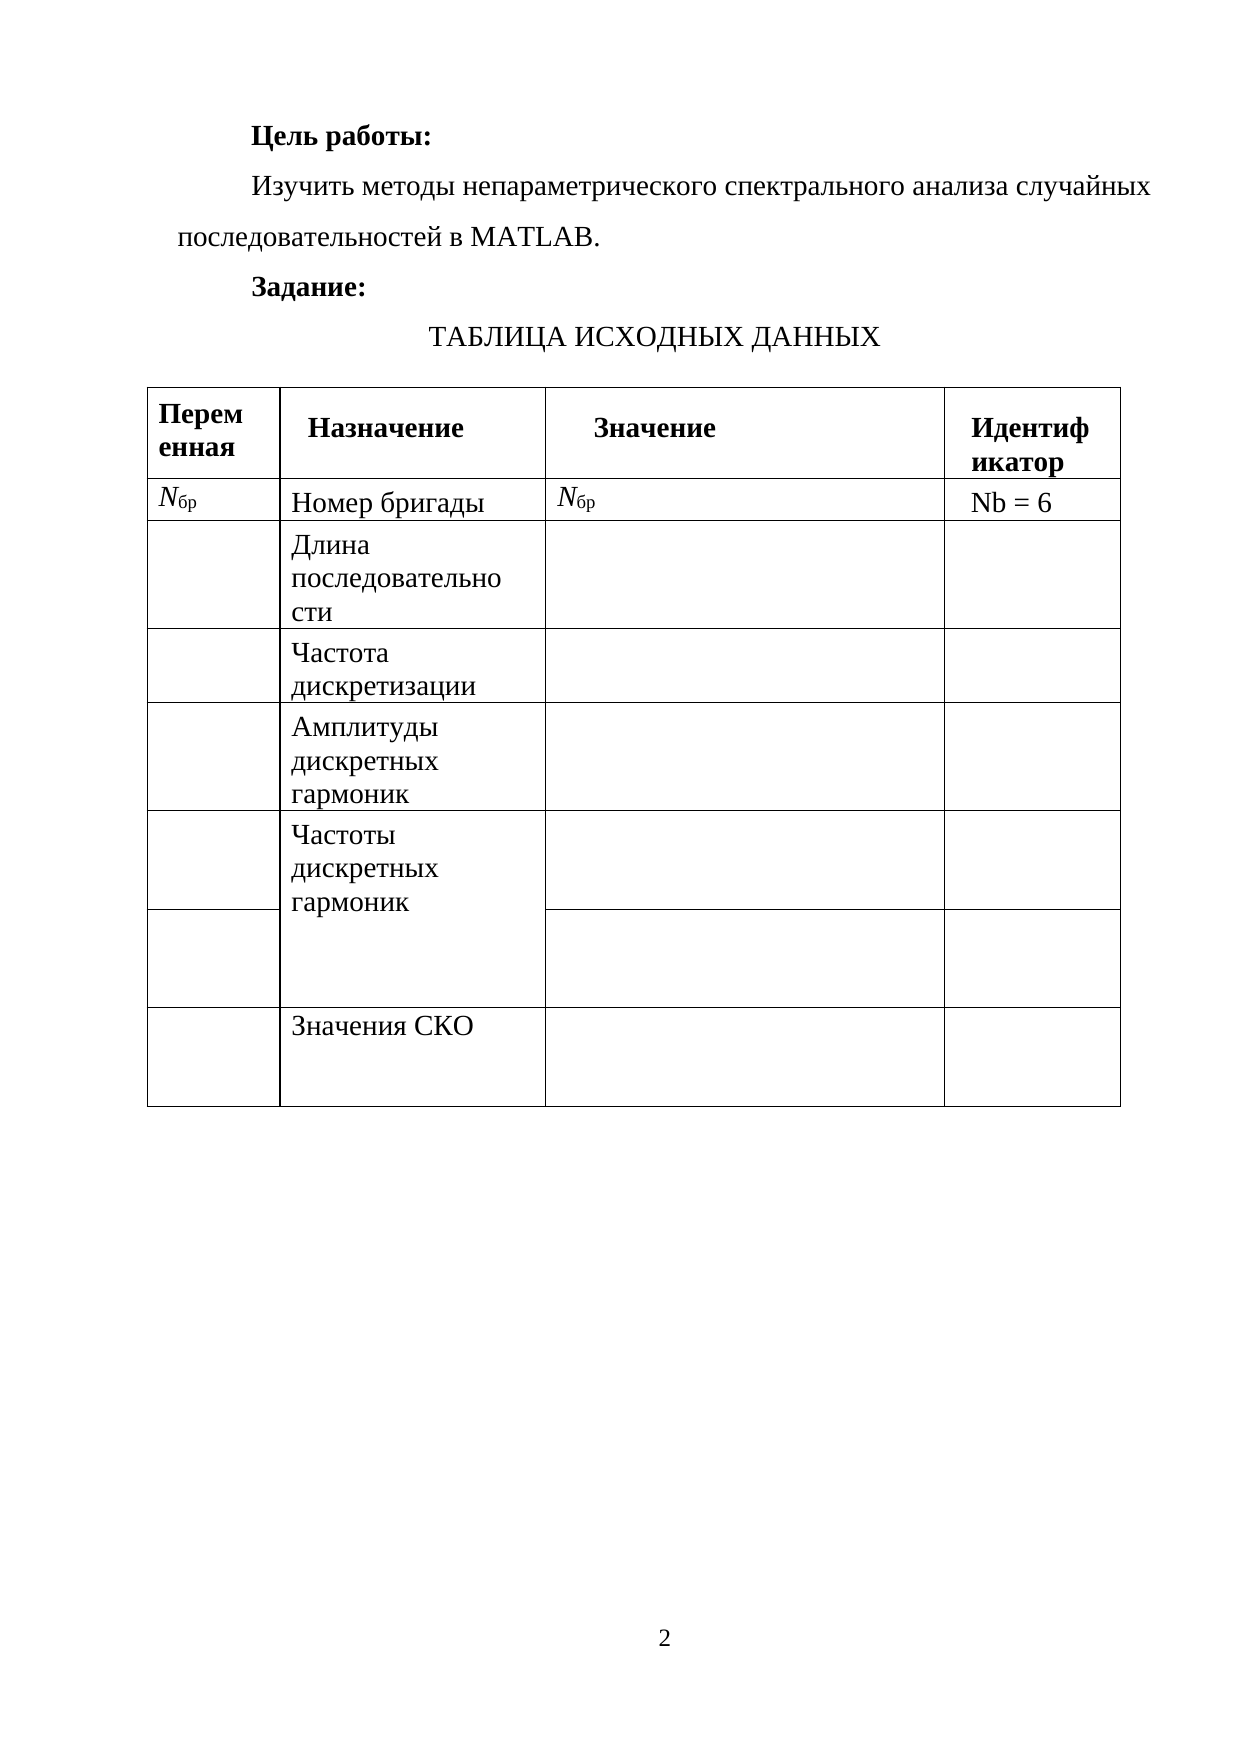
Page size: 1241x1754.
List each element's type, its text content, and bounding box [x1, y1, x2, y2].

table_cell [148, 521, 279, 628]
table_cell [945, 629, 1120, 702]
table_cell Nбр [546, 479, 944, 520]
table_cell Амплитуды дискретных гармоник [281, 703, 545, 810]
table_cell Номер бригады [281, 479, 545, 520]
text Задание: [177, 269, 1152, 303]
text Изучить методы непараметрического спектрального анализа случайных последовательностей в MATLAB. [177, 168, 1152, 252]
table_cell [546, 1008, 944, 1106]
table_cell [546, 629, 944, 702]
table_cell Частота дискретизации [281, 629, 545, 702]
table_cell [546, 910, 944, 1007]
table_cell Длина последовательности [281, 521, 545, 628]
table_cell Значения СКО [281, 1008, 545, 1106]
table_header Переменная [148, 388, 279, 478]
table_cell [546, 703, 944, 810]
table_header Назначение [281, 388, 545, 478]
table_cell Nбр [148, 479, 279, 520]
table_cell [148, 703, 279, 810]
table_cell [546, 521, 944, 628]
text ТАБЛИЦА ИСХОДНЫХ ДАННЫХ [270, 319, 1039, 353]
table_cell Nb = 6 [945, 479, 1120, 520]
table_cell [148, 1008, 279, 1106]
table_cell [546, 811, 944, 909]
table_header Идентификатор [945, 388, 1120, 478]
table_cell [945, 910, 1120, 1007]
table_cell [148, 811, 279, 909]
text Цель работы: [177, 118, 1152, 152]
table_header Значение [546, 388, 944, 478]
table_cell [945, 1008, 1120, 1106]
table_cell [945, 811, 1120, 909]
table_cell [148, 629, 279, 702]
table_cell Частоты дискретных гармоник [281, 811, 545, 1007]
table_cell [945, 703, 1120, 810]
table_cell [148, 910, 279, 1007]
table_cell [945, 521, 1120, 628]
